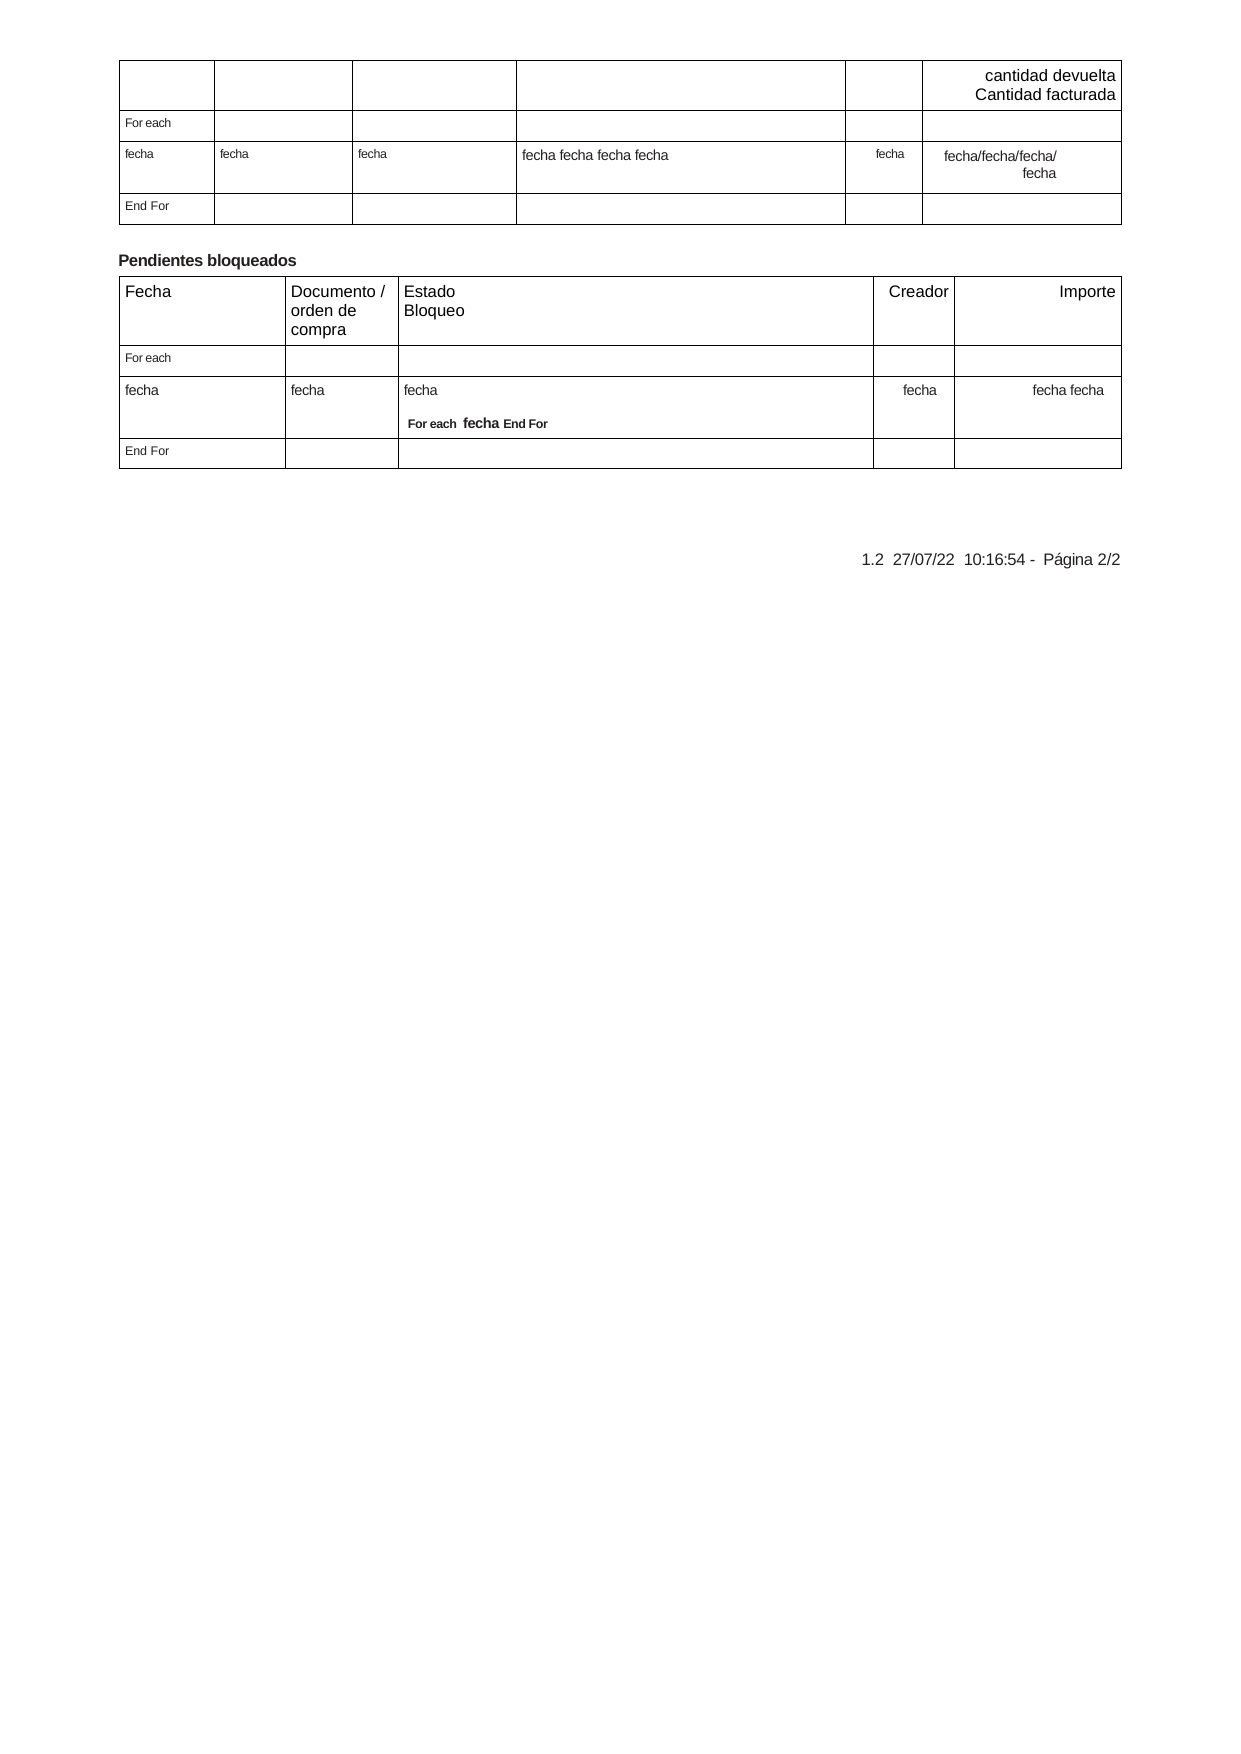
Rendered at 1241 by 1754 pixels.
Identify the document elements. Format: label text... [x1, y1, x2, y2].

table_cell End For [120, 439, 285, 468]
table_cell fecha fecha fecha fecha [517, 142, 845, 193]
text 1.2 27/07/22 10:13:03 - Página 2/2 [118, 549, 1121, 569]
table_header [353, 61, 516, 110]
table_cell fecha [846, 142, 922, 193]
table_cell [517, 111, 845, 141]
table_cell [215, 194, 352, 224]
table_header [215, 61, 352, 110]
table_cell fecha [353, 142, 516, 193]
table_cell fecha For each fecha End For [399, 377, 873, 437]
table_cell End For [120, 194, 214, 224]
table_cell [353, 111, 516, 141]
table_cell [353, 194, 516, 224]
text Pendientes bloqueados [118, 250, 1063, 270]
table_cell [215, 111, 352, 141]
table_cell [923, 194, 1121, 224]
table_cell [286, 346, 398, 376]
table_cell [874, 346, 954, 376]
table_cell [517, 194, 845, 224]
table_header Estado Bloqueo [399, 277, 873, 345]
table_cell fecha fecha [955, 377, 1121, 437]
table_header [120, 61, 214, 110]
table_cell fecha [120, 142, 214, 193]
table_header Creador [874, 277, 954, 345]
table_cell [846, 194, 922, 224]
table_cell [399, 439, 873, 468]
table_header Documento / orden de compra [286, 277, 398, 345]
table_header [517, 61, 845, 110]
table_cell [955, 346, 1121, 376]
table_header Fecha [120, 277, 285, 345]
table_cell [399, 346, 873, 376]
table_cell fecha [120, 377, 285, 437]
table_cell [955, 439, 1121, 468]
table_cell [846, 111, 922, 141]
table_cell fecha [215, 142, 352, 193]
table_header cantidad devuelta Cantidad facturada [923, 61, 1121, 110]
table_cell fecha [874, 377, 954, 437]
table_header [846, 61, 922, 110]
table_cell fecha [286, 377, 398, 437]
table_header Importe [955, 277, 1121, 345]
table_cell [286, 439, 398, 468]
table_cell fecha/fecha/fecha/fecha [923, 142, 1121, 193]
table_cell [874, 439, 954, 468]
table_cell For each [120, 346, 285, 376]
table_cell For each [120, 111, 214, 141]
table_cell [923, 111, 1121, 141]
